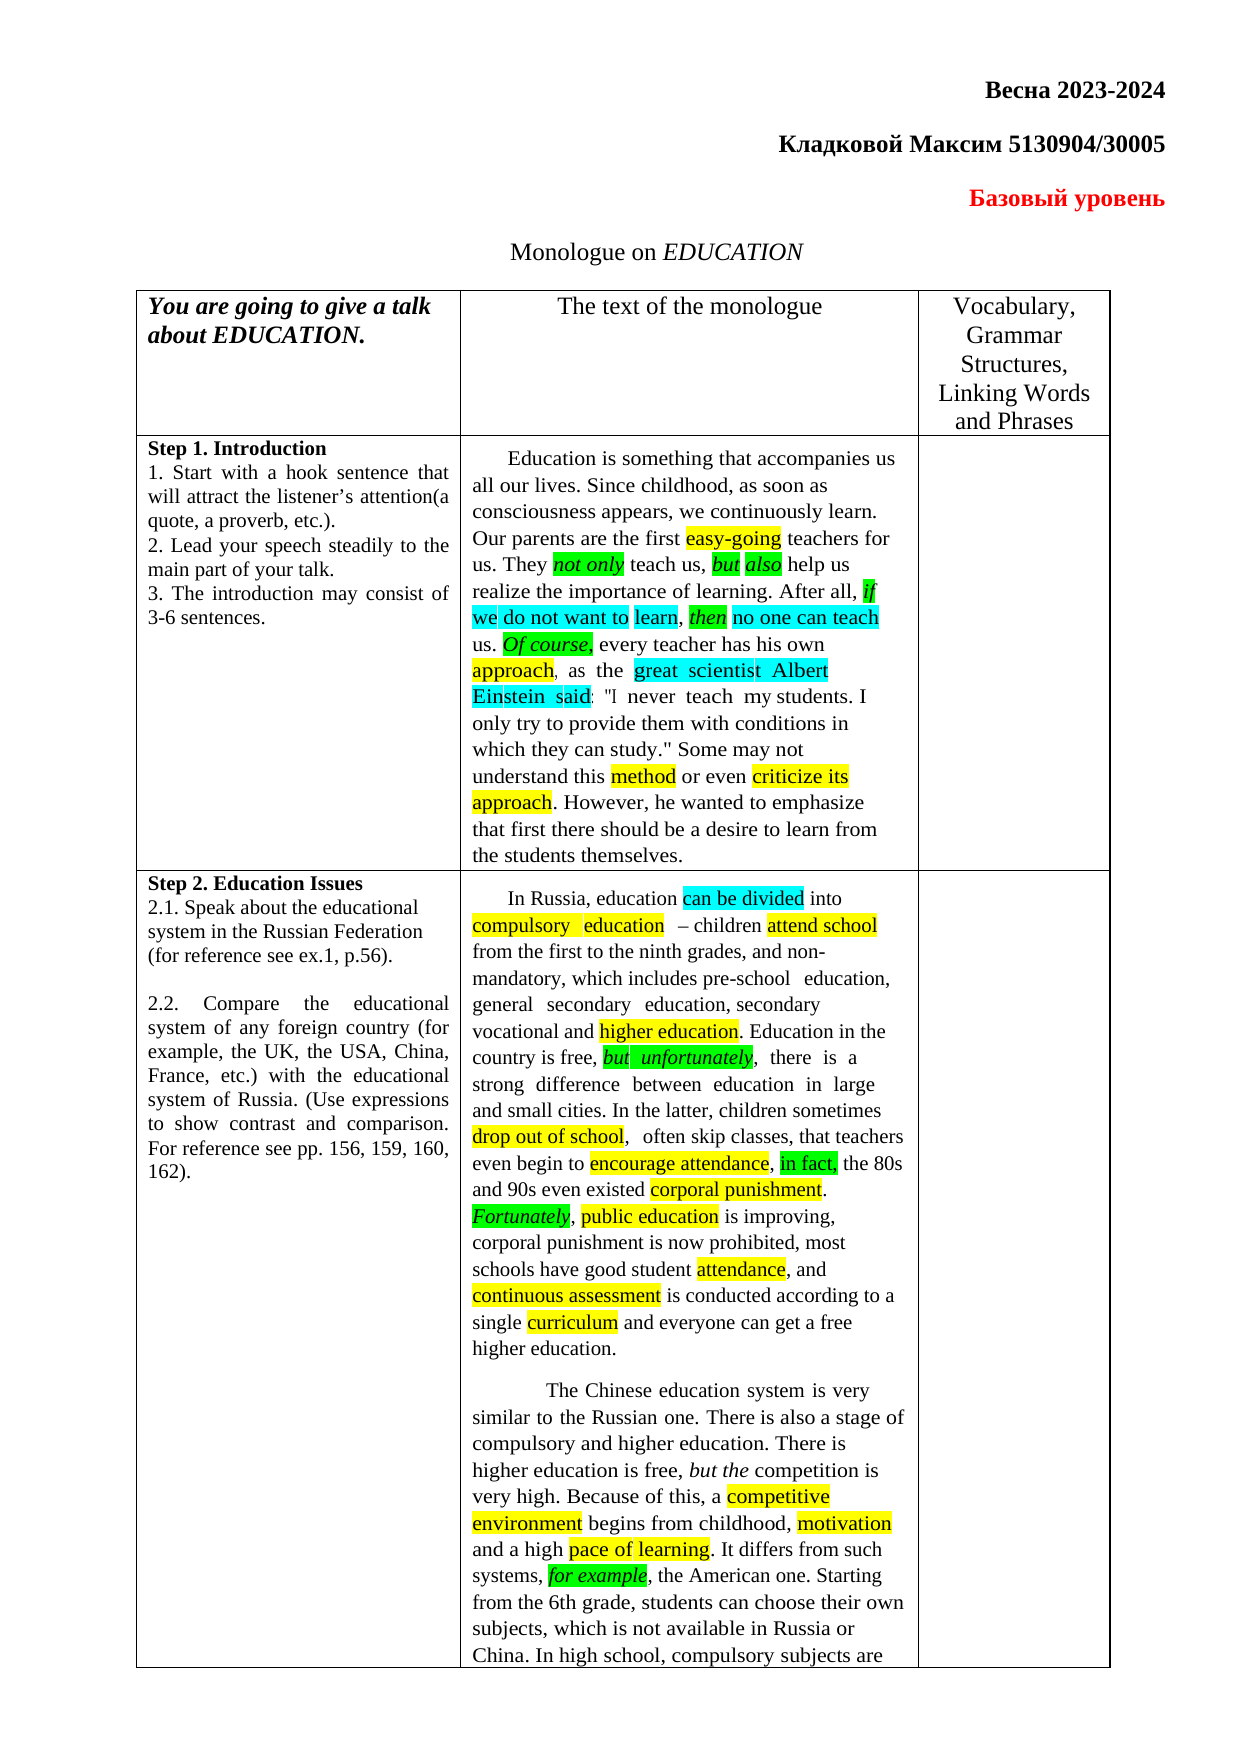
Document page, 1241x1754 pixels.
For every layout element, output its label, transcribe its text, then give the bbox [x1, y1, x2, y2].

text Весна 2023-2024 [148, 75, 1165, 104]
table_cell In Russia, education can be divided into compulsory education – children attend school from the first to the ninth grades, and non-mandatory, which includes pre-school education, general secondary education, secondary vocational and higher education. Education in the country is free, but unfortunately, there is a strong difference between education in large and small cities. In the latter, children sometimes drop out of school, often skip classes, that teachers even begin to encourage attendance, in fact, the 80s and 90s even existed corporal punishment. Fortunately, public education is improving, corporal punishment is now prohibited, most schools have good student attendance, and continuous assessment is conducted according to a single curriculum and everyone can get a free higher education. The Chinese education system is very similar to the Russian one. There is also a stage of compulsory and higher education. There is higher education is free, but the competition is very high. Because of this, a competitive environment begins from childhood, motivation and a high pace of learning. It differs from such systems, for example, the American one. Starting from the 6th grade, students can choose their own subjects, which is not available in Russia or China. In high school, compulsory subjects are [461, 871, 918, 1667]
table_header Vocabulary, Grammar Structures, Linking Words and Phrases [919, 291, 1109, 435]
table_cell Education is something that accompanies us all our lives. Since childhood, as soon as consciousness appears, we continuously learn. Our parents are the first easy-going teachers for us. They not only teach us, but also help us realize the importance of learning. After all, if we do not want to learn, then no one can teach us. Of course, every teacher has his own approach, as the great scientist Albert Einstein said: "I never teach my students. I only try to provide them with conditions in which they can study." Some may not understand this method or even criticize its approach. However, he wanted to emphasize that first there should be a desire to learn from the students themselves. [461, 436, 918, 870]
table_cell Step 2. Education Issues 2.1. Speak about the educational system in the Russian Federation (for reference see ex.1, p.56). 2.2. Compare the educational system of any foreign country (for example, the UK, the USA, China, France, etc.) with the educational system of Russia. (Use expressions to show contrast and comparison. For reference see pp. 156, 159, 160, 162). [137, 871, 460, 1667]
table_cell [919, 871, 1109, 1667]
text Базовый уровень [148, 183, 1165, 211]
text Monologue on EDUCATION [148, 237, 1165, 265]
text Кладковой Максим 5130904/30005 [148, 129, 1165, 158]
table_header The text of the monologue [461, 291, 918, 435]
table_cell Step 1. Introduction 1. Start with a hook sentence that will attract the listener’s attention(a quote, a proverb, etc.). 2. Lead your speech steadily to the main part of your talk. 3. The introduction may consist of 3-6 sentences. [137, 436, 460, 870]
table_cell [919, 436, 1109, 870]
table_header You are going to give a talk about EDUCATION. [137, 291, 460, 435]
